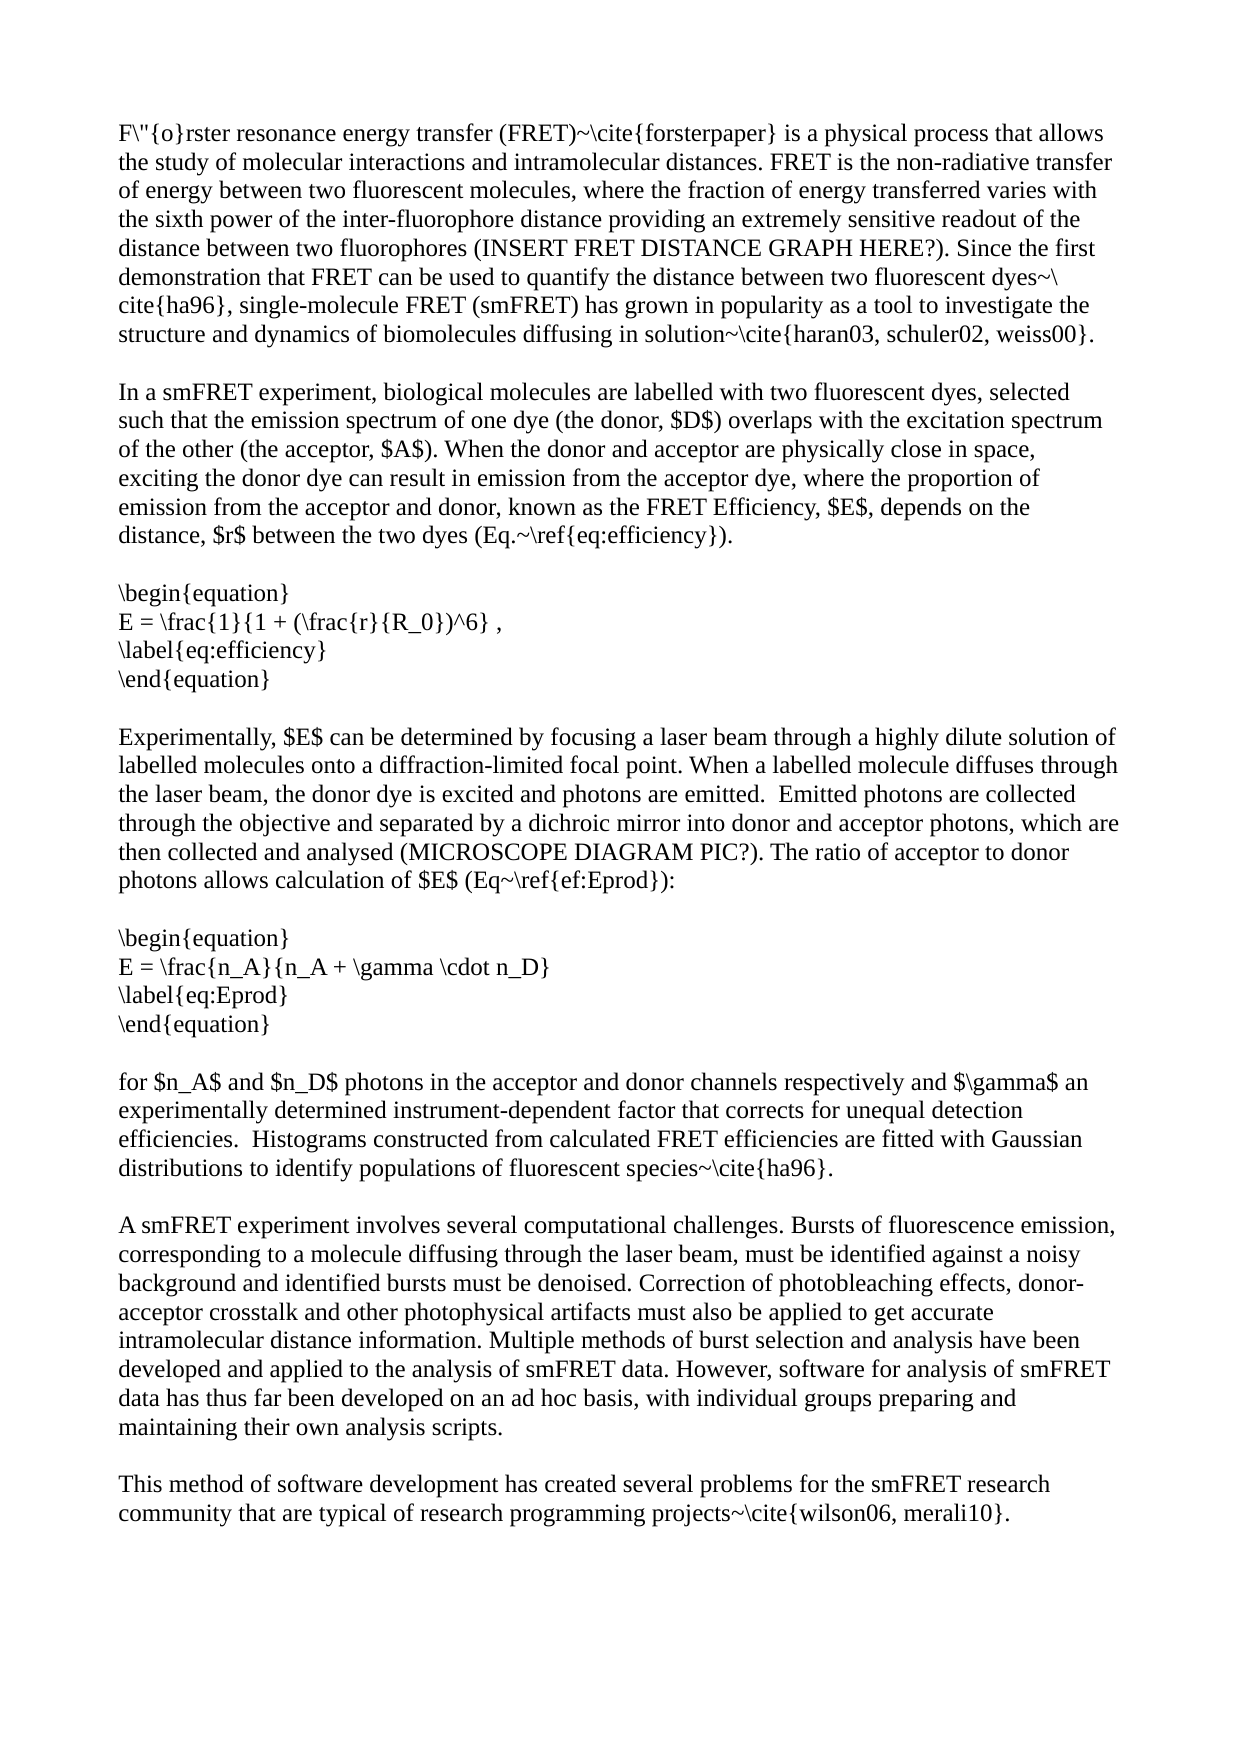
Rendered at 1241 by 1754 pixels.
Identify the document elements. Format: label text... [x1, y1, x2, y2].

text In a smFRET experiment, biological molecules are labelled with two fluorescent dyes, selected such that the emission spectrum of one dye (the donor, $D$) overlaps with the excitation spectrum of the other (the acceptor, $A$). When the donor and acceptor are physically close in space, exciting the donor dye can result in emission from the acceptor dye, where the proportion of emission from the acceptor and donor, known as the FRET Efficiency, $E$, depends on the distance, $r$ between the two dyes (Eq.~\ref{eq:efficiency}). [118, 377, 1122, 549]
text \label{eq:Eprod} [118, 981, 1122, 1009]
text \begin{equation} [118, 923, 1122, 952]
text \end{equation} [118, 1009, 1122, 1038]
text \label{eq:efficiency} [118, 636, 1122, 664]
text Experimentally, $E$ can be determined by focusing a laser beam through a highly dilute solution of labelled molecules onto a diffraction-limited focal point. When a labelled molecule diffuses through the laser beam, the donor dye is excited and photons are emitted. Emitted photons are collected through the objective and separated by a dichroic mirror into donor and acceptor photons, which are then collected and analysed (MICROSCOPE DIAGRAM PIC?). The ratio of acceptor to donor photons allows calculation of $E$ (Eq~\ref{ef:Eprod}): [118, 722, 1122, 894]
text A smFRET experiment involves several computational challenges. Bursts of fluorescence emission, corresponding to a molecule diffusing through the laser beam, must be identified against a noisy background and identified bursts must be denoised. Correction of photobleaching effects, donor-acceptor crosstalk and other photophysical artifacts must also be applied to get accurate intramolecular distance information. Multiple methods of burst selection and analysis have been developed and applied to the analysis of smFRET data. However, software for analysis of smFRET data has thus far been developed on an ad hoc basis, with individual groups preparing and maintaining their own analysis scripts. [118, 1211, 1122, 1441]
text E = \frac{n_A}{n_A + \gamma \cdot n_D} [118, 952, 1122, 981]
text for $n_A$ and $n_D$ photons in the acceptor and donor channels respectively and $\gamma$ an experimentally determined instrument-dependent factor that corrects for unequal detection efficiencies. Histograms constructed from calculated FRET efficiencies are fitted with Gaussian distributions to identify populations of fluorescent species~\cite{ha96}. [118, 1067, 1122, 1182]
text F\"{o}rster resonance energy transfer (FRET)~\cite{forsterpaper} is a physical process that allows the study of molecular interactions and intramolecular distances. FRET is the non-radiative transfer of energy between two fluorescent molecules, where the fraction of energy transferred varies with the sixth power of the inter-fluorophore distance providing an extremely sensitive readout of the distance between two fluorophores (INSERT FRET DISTANCE GRAPH HERE?). Since the first demonstration that FRET can be used to quantify the distance between two fluorescent dyes~\cite{ha96}, single-molecule FRET (smFRET) has grown in popularity as a tool to investigate the structure and dynamics of biomolecules diffusing in solution~\cite{haran03, schuler02, weiss00}. [118, 118, 1122, 348]
text E = \frac{1}{1 + (\frac{r}{R_0})^6} , [118, 607, 1122, 636]
text This method of software development has created several problems for the smFRET research community that are typical of research programming projects~\cite{wilson06, merali10}. [118, 1469, 1122, 1527]
text \begin{equation} [118, 578, 1122, 607]
text \end{equation} [118, 664, 1122, 693]
